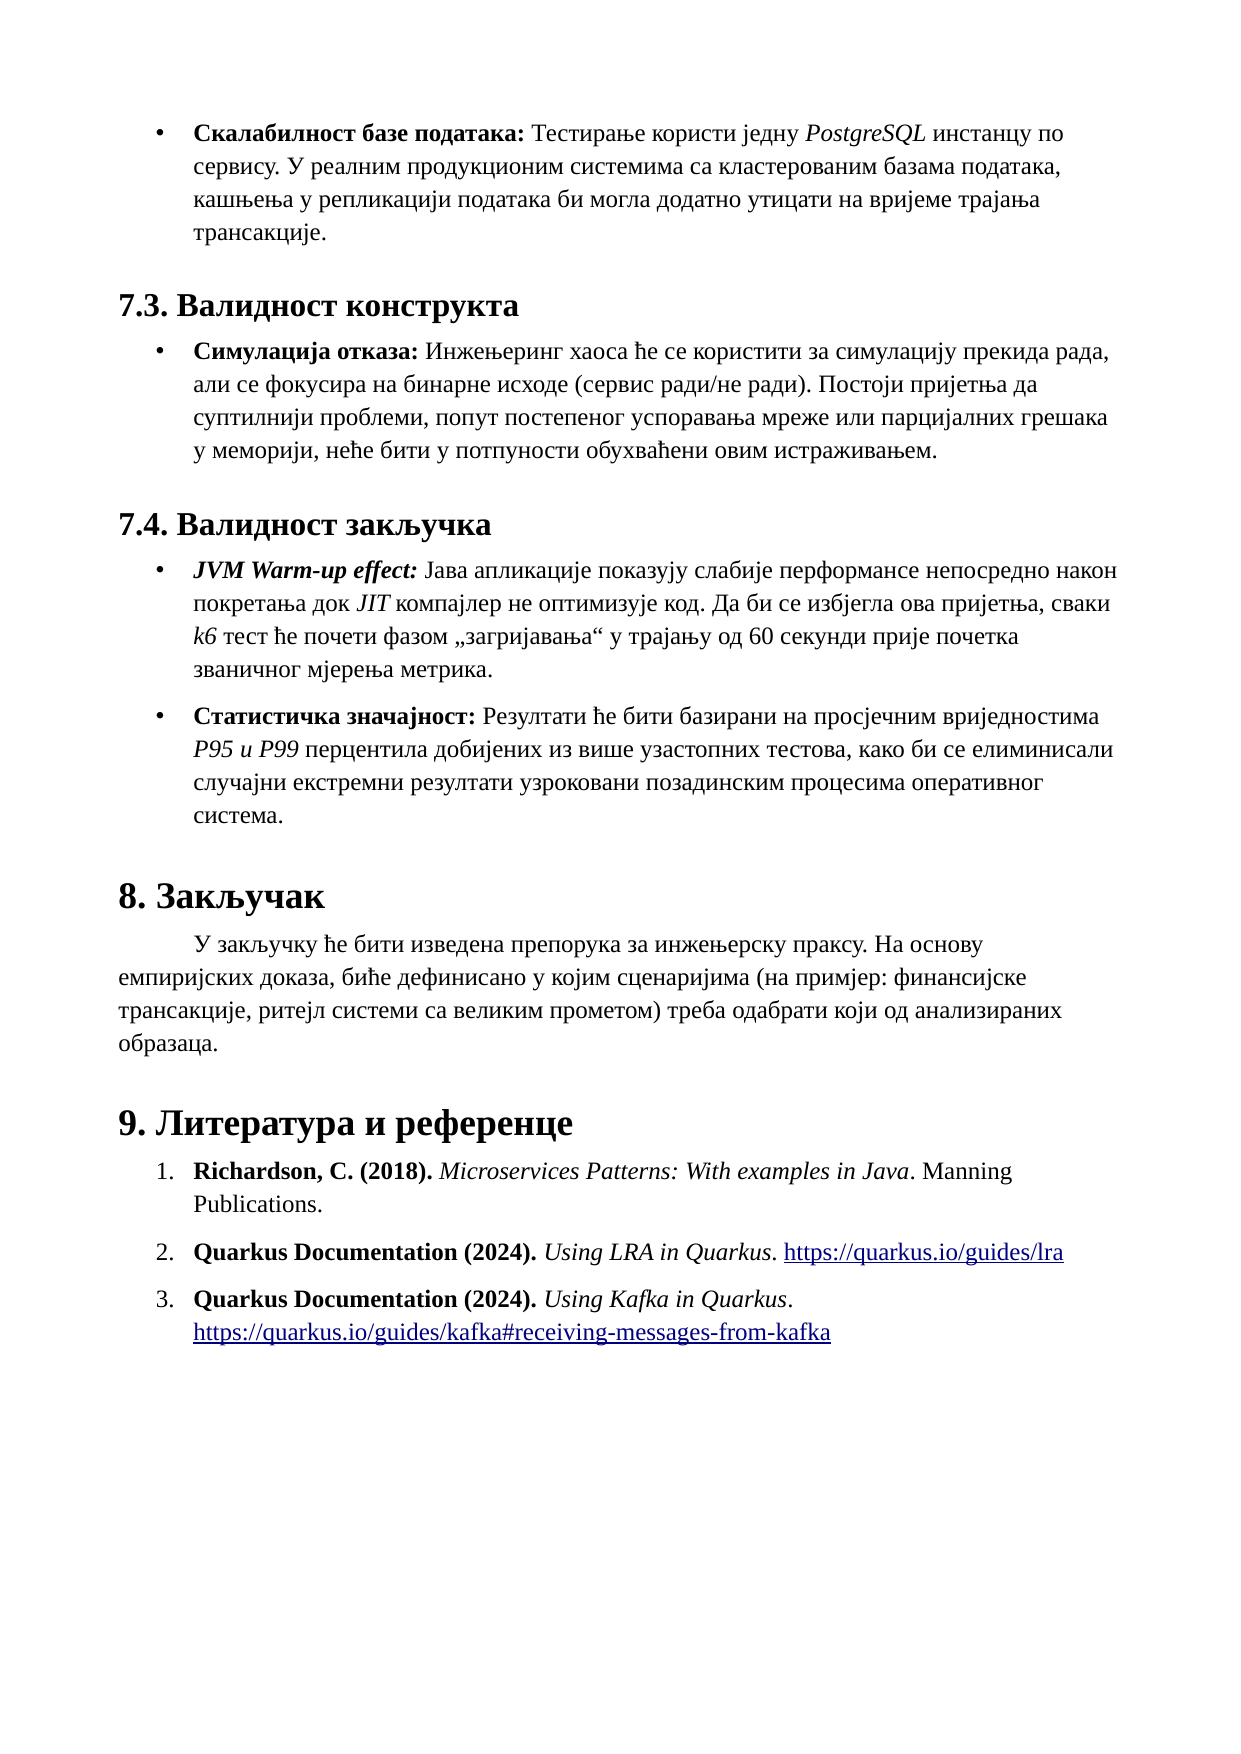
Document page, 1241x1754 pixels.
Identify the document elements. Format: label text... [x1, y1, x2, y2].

list Quarkus Documentation (2024). Using LRA in Quarkus. https://quarkus.io/guides/lra [156, 1237, 1122, 1265]
subtitle 9. Литература и референце [118, 1100, 1122, 1143]
list JVM Warm-up effect: Јава апликације показују слабије перформансе непосредно након покретања док JIT компајлер не оптимизује код. Да би се избјегла ова пријетња, сваки k6 тест ће почети фазом „загријавања“ у трајању од 60 секунди прије почетка званичног мјерења метрика. [156, 555, 1122, 683]
text У закључку ће бити изведена препорука за инжењерску праксу. На основу емпиријских доказа, биће дефинисано у којим сценаријима (на примјер: финансијске трансакције, ритејл системи са великим прометом) треба одабрати који од анализираних образаца. [118, 929, 1122, 1057]
subtitle 8. Закључак [118, 873, 1122, 916]
list Quarkus Documentation (2024). Using Kafka in Quarkus. https://quarkus.io/guides/kafka#receiving-messages-from-kafka [156, 1284, 1122, 1346]
list Скалабилност базе података: Тестирање користи једну PostgreSQL инстанцу по сервису. У реалним продукционим системима са кластерованим базама података, кашњења у репликацији података би могла додатно утицати на вријеме трајања трансакције. [156, 118, 1122, 246]
subtitle 7.4. Валидност закључка [118, 504, 1122, 542]
subtitle 7.3. Валидност конструкта [118, 286, 1122, 324]
list Статистичка значајност: Резултати ће бити базирани на просјечним вриједностима P95 и P99 перцентила добијених из више узастопних тестова, како би се елиминисали случајни екстремни резултати узроковани позадинским процесима оперативног система. [156, 701, 1122, 829]
list Richardson, C. (2018). Microservices Patterns: With examples in Java. Manning Publications. [156, 1156, 1122, 1218]
list Симулација отказа: Инжењеринг хаоса ће се користити за симулацију прекида рада, али се фокусира на бинарне исходе (сервис ради/не ради). Постоји пријетња да суптилнији проблеми, попут постепеног успоравања мреже или парцијалних грешака у меморији, неће бити у потпуности обухваћени овим истраживањем. [156, 336, 1122, 464]
